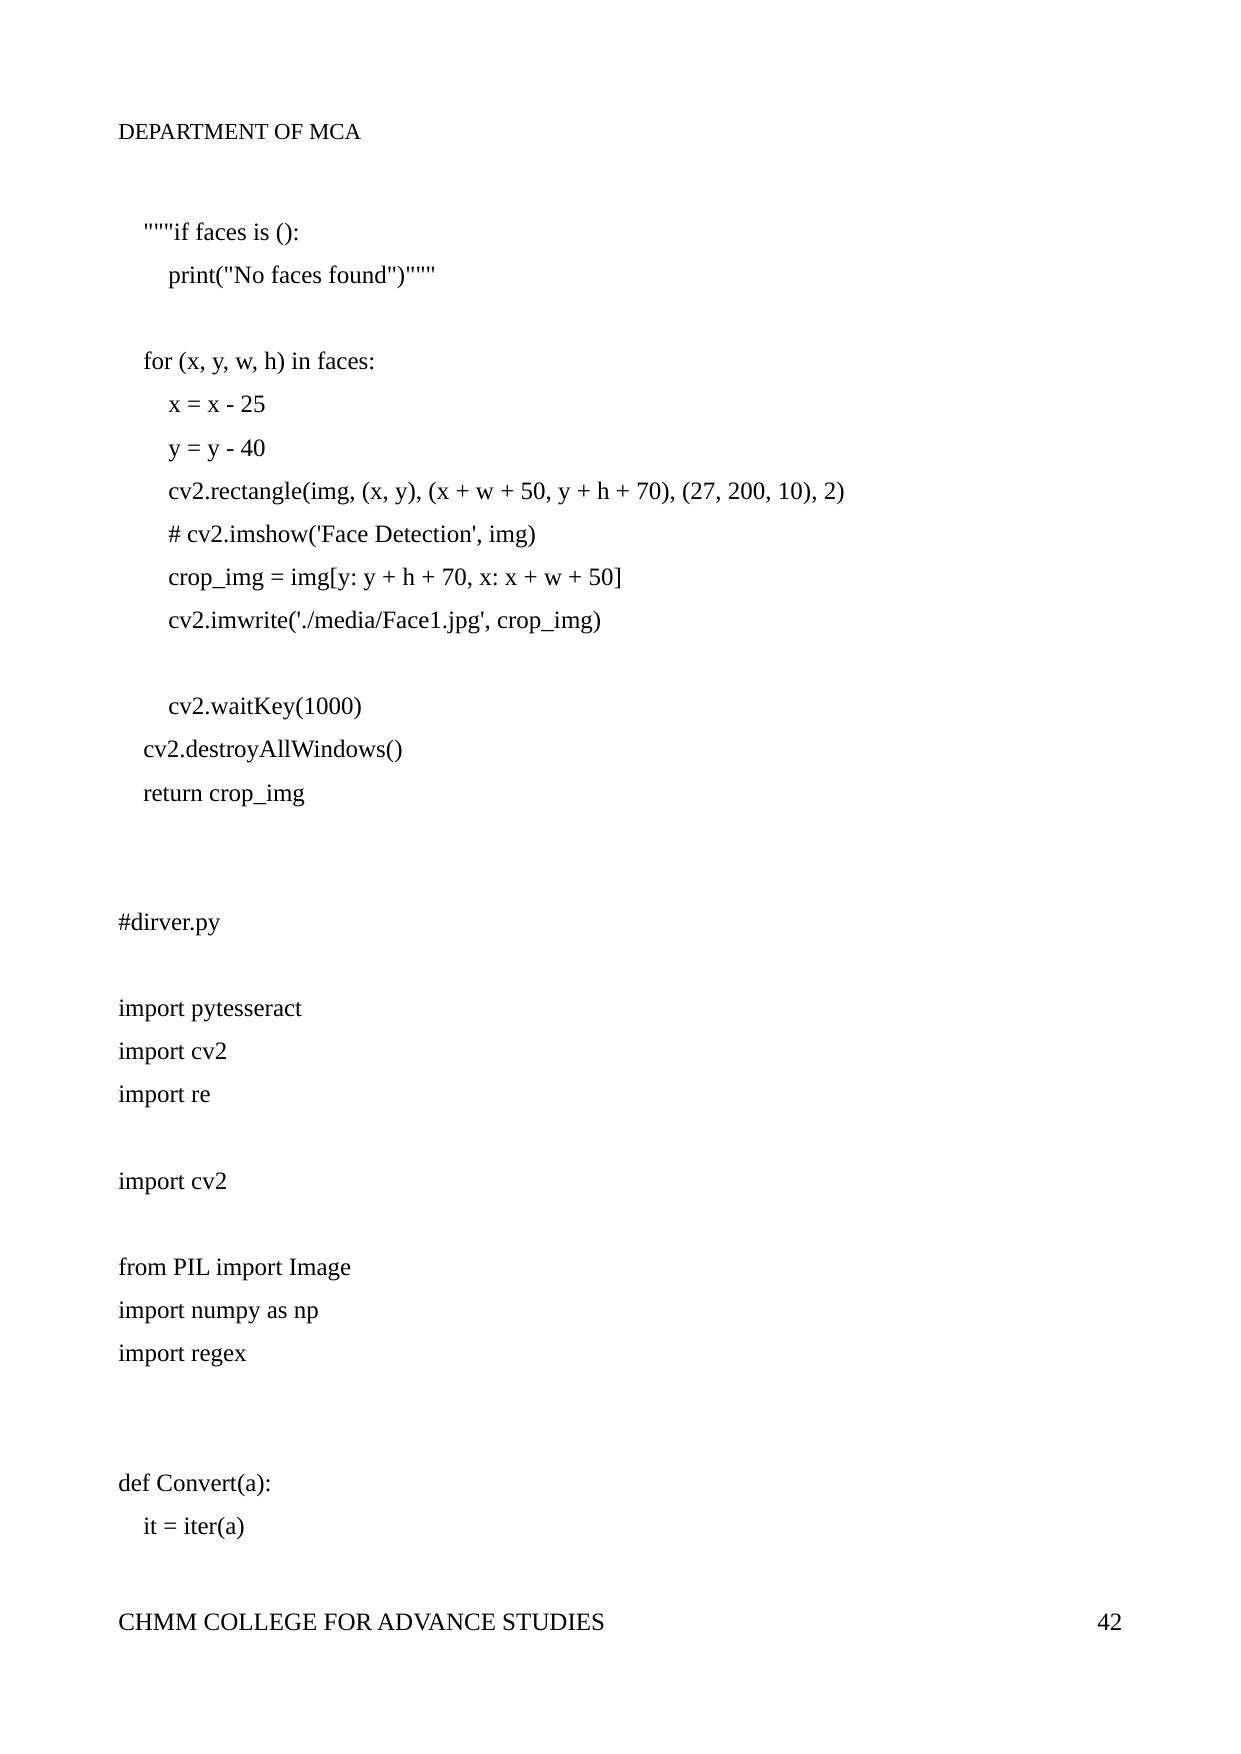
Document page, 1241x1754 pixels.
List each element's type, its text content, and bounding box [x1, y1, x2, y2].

text y = y - 40 [118, 433, 1122, 461]
text print("No faces found")""" [118, 260, 1122, 289]
text cv2.imwrite('./media/Face1.jpg', crop_img) [118, 605, 1122, 634]
text cv2.waitKey(1000) [118, 691, 1122, 720]
text it = iter(a) [118, 1511, 1122, 1539]
text import regex [118, 1338, 1122, 1367]
text cv2.destroyAllWindows() [118, 734, 1122, 763]
text x = x - 25 [118, 389, 1122, 418]
text crop_img = img[y: y + h + 70, x: x + w + 50] [118, 562, 1122, 591]
text import pytesseract [118, 993, 1122, 1022]
text import cv2 [118, 1166, 1122, 1194]
text return crop_img [118, 778, 1122, 806]
text import re [118, 1079, 1122, 1108]
text def Convert(a): [118, 1468, 1122, 1496]
text from PIL import Image [118, 1252, 1122, 1281]
text #dirver.py [118, 907, 1122, 936]
text # cv2.imshow('Face Detection', img) [118, 519, 1122, 548]
text for (x, y, w, h) in faces: [118, 346, 1122, 375]
text """if faces is (): [118, 217, 1122, 246]
text import numpy as np [118, 1295, 1122, 1324]
text cv2.rectangle(img, (x, y), (x + w + 50, y + h + 70), (27, 200, 10), 2) [118, 476, 1122, 504]
text import cv2 [118, 1036, 1122, 1065]
